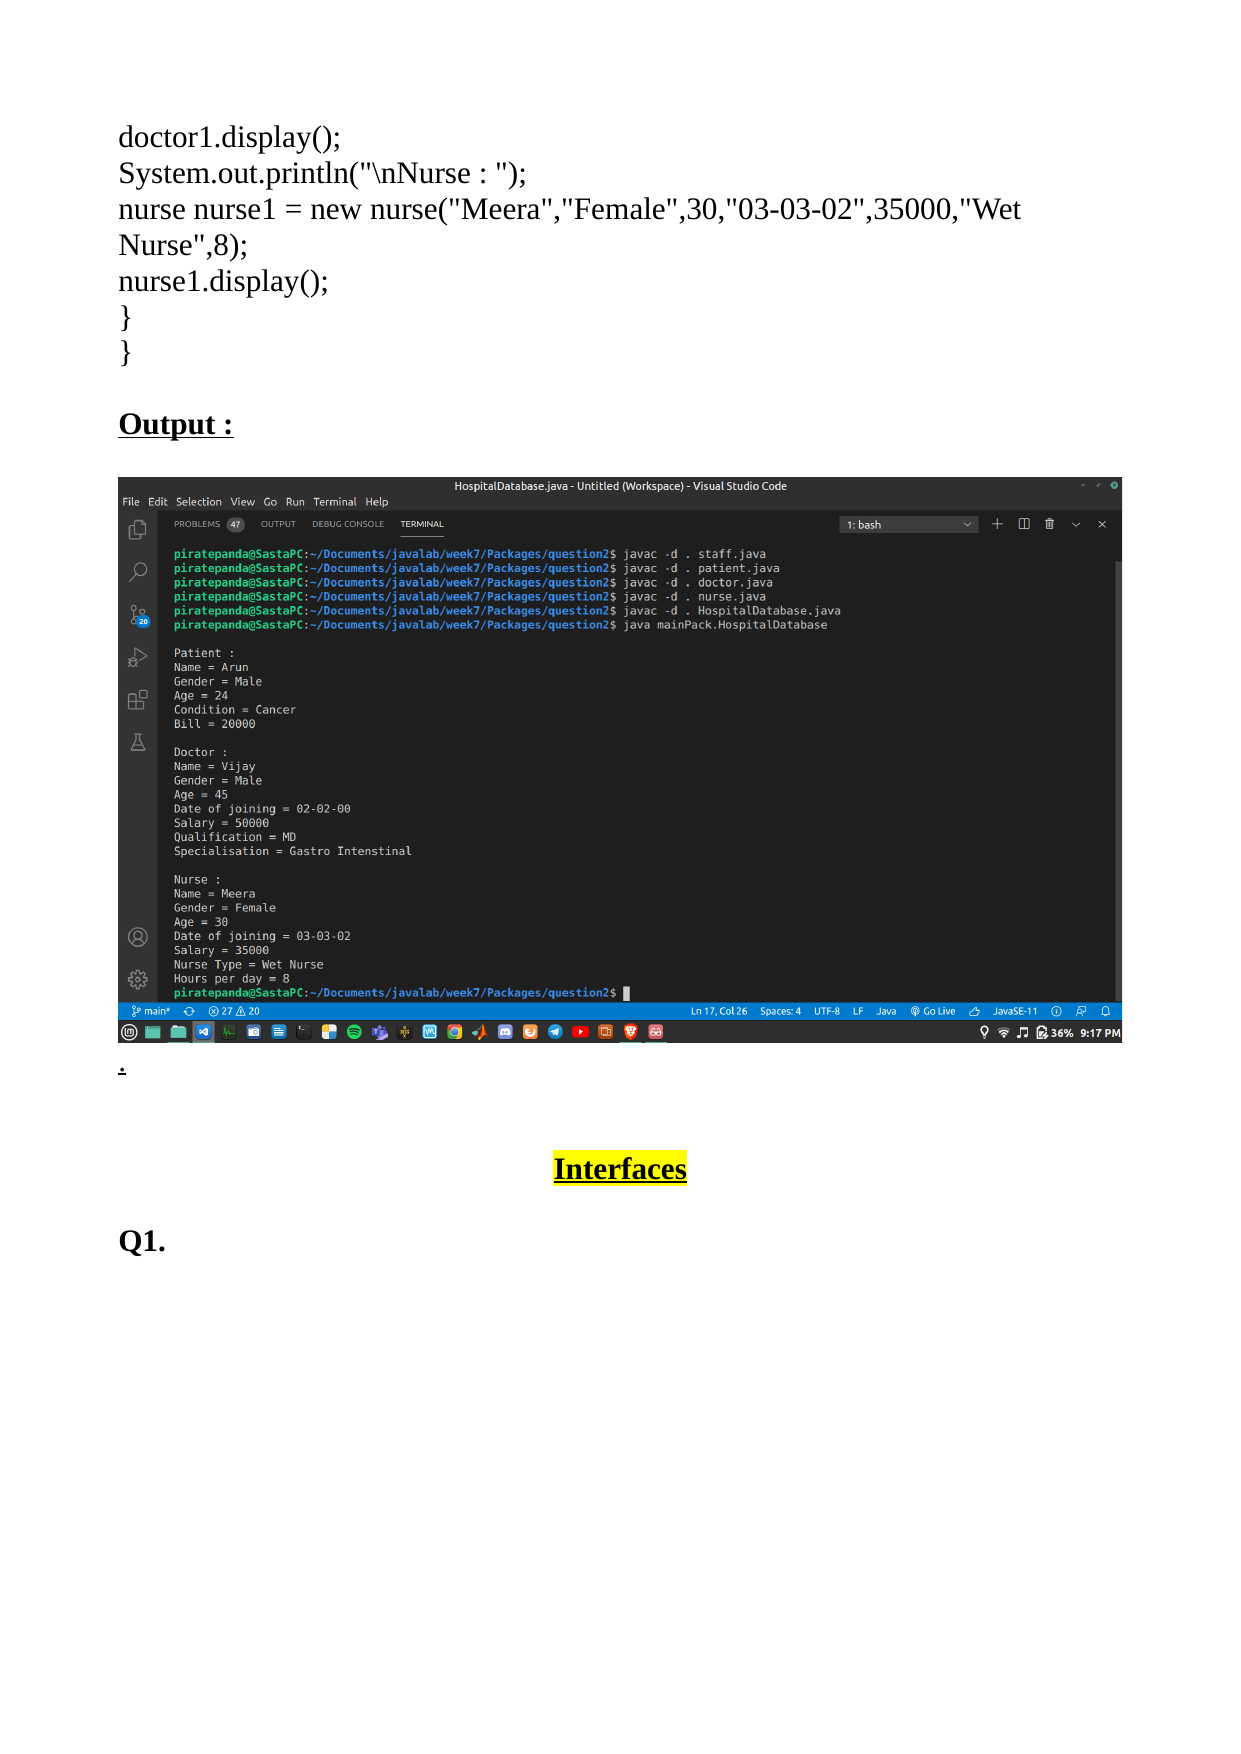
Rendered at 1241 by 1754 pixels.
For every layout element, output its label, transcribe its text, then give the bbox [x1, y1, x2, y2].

text Output : [118, 406, 1122, 442]
text Interfaces [118, 1150, 1122, 1186]
text doctor1.display(); [118, 118, 1122, 154]
text } [118, 334, 1122, 370]
text Q1. [118, 1222, 1122, 1258]
picture [118, 477, 1123, 1043]
text System.out.println("\nNurse : "); [118, 154, 1122, 190]
text . [118, 1043, 1122, 1078]
text } [118, 298, 1122, 334]
text nurse1.display(); [118, 262, 1122, 298]
text nurse nurse1 = new nurse("Meera","Female",30,"03-03-02",35000,"Wet Nurse",8); [118, 190, 1122, 262]
